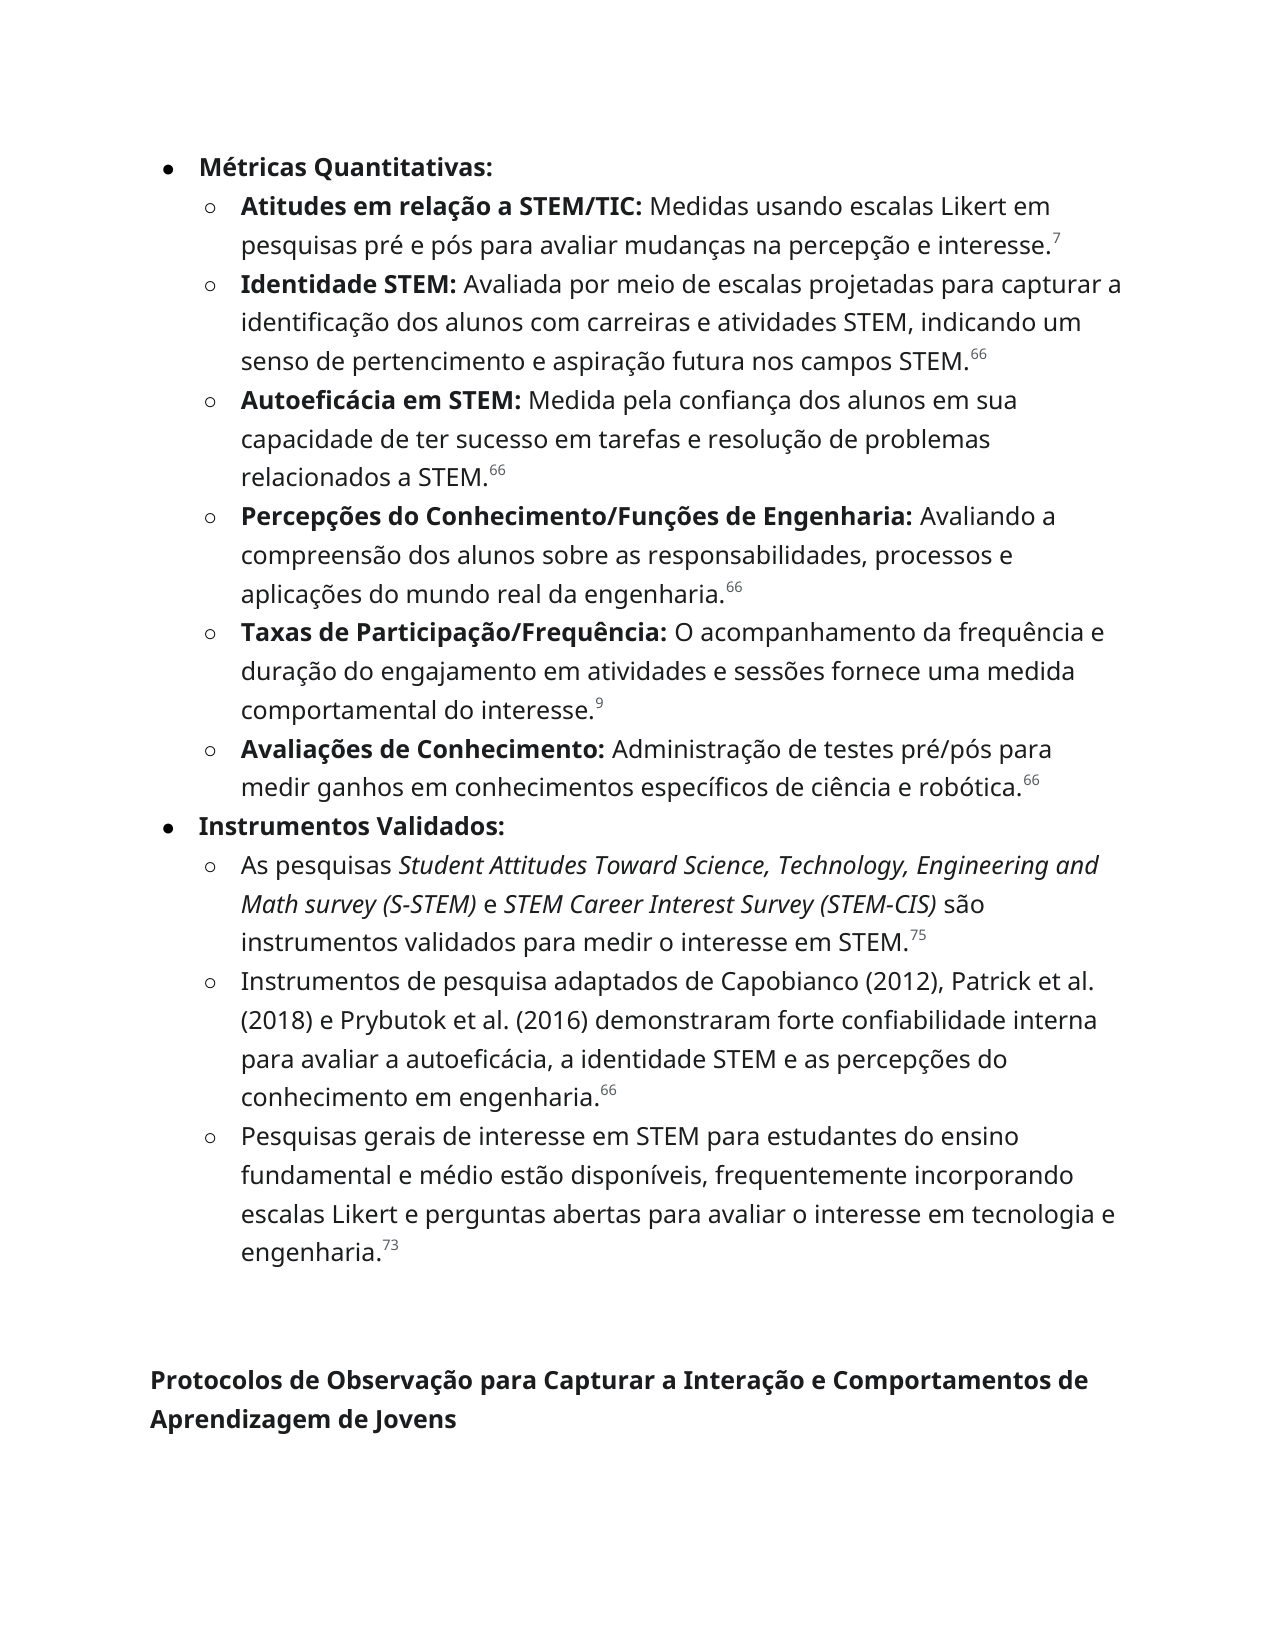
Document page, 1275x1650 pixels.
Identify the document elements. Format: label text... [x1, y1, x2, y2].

list Autoeficácia em STEM: Medida pela confiança dos alunos em sua capacidade de ter sucesso em tarefas e resolução de problemas relacionados a STEM.66 [203, 382, 1125, 494]
list Avaliações de Conhecimento: Administração de testes pré/pós para medir ganhos em conhecimentos específicos de ciência e robótica.66 [203, 731, 1125, 804]
list Instrumentos de pesquisa adaptados de Capobianco (2012), Patrick et al. (2018) e Prybutok et al. (2016) demonstraram forte confiabilidade interna para avaliar a autoeficácia, a identidade STEM e as percepções do conhecimento em engenharia.66 [203, 964, 1125, 1114]
list Taxas de Participação/Frequência: O acompanhamento da frequência e duração do engajamento em atividades e sessões fornece uma medida comportamental do interesse.9 [203, 615, 1125, 727]
list As pesquisas Student Attitudes Toward Science, Technology, Engineering and Math survey (S-STEM) e STEM Career Interest Survey (STEM-CIS) são instrumentos validados para medir o interesse em STEM.75 [203, 847, 1125, 959]
list Percepções do Conhecimento/Funções de Engenharia: Avaliando a compreensão dos alunos sobre as responsabilidades, processos e aplicações do mundo real da engenharia.66 [203, 499, 1125, 610]
list Identidade STEM: Avaliada por meio de escalas projetadas para capturar a identificação dos alunos com carreiras e atividades STEM, indicando um senso de pertencimento e aspiração futura nos campos STEM.66 [203, 266, 1125, 378]
subtitle Protocolos de Observação para Capturar a Interação e Comportamentos de Aprendizagem de Jovens [150, 1362, 1125, 1435]
list Métricas Quantitativas: [161, 150, 1125, 184]
list Atitudes em relação a STEM/TIC: Medidas usando escalas Likert em pesquisas pré e pós para avaliar mudanças na percepção e interesse.7 [203, 189, 1125, 262]
list Instrumentos Validados: [161, 809, 1125, 843]
list Pesquisas gerais de interesse em STEM para estudantes do ensino fundamental e médio estão disponíveis, frequentemente incorporando escalas Likert e perguntas abertas para avaliar o interesse em tecnologia e engenharia.73 [203, 1119, 1125, 1269]
